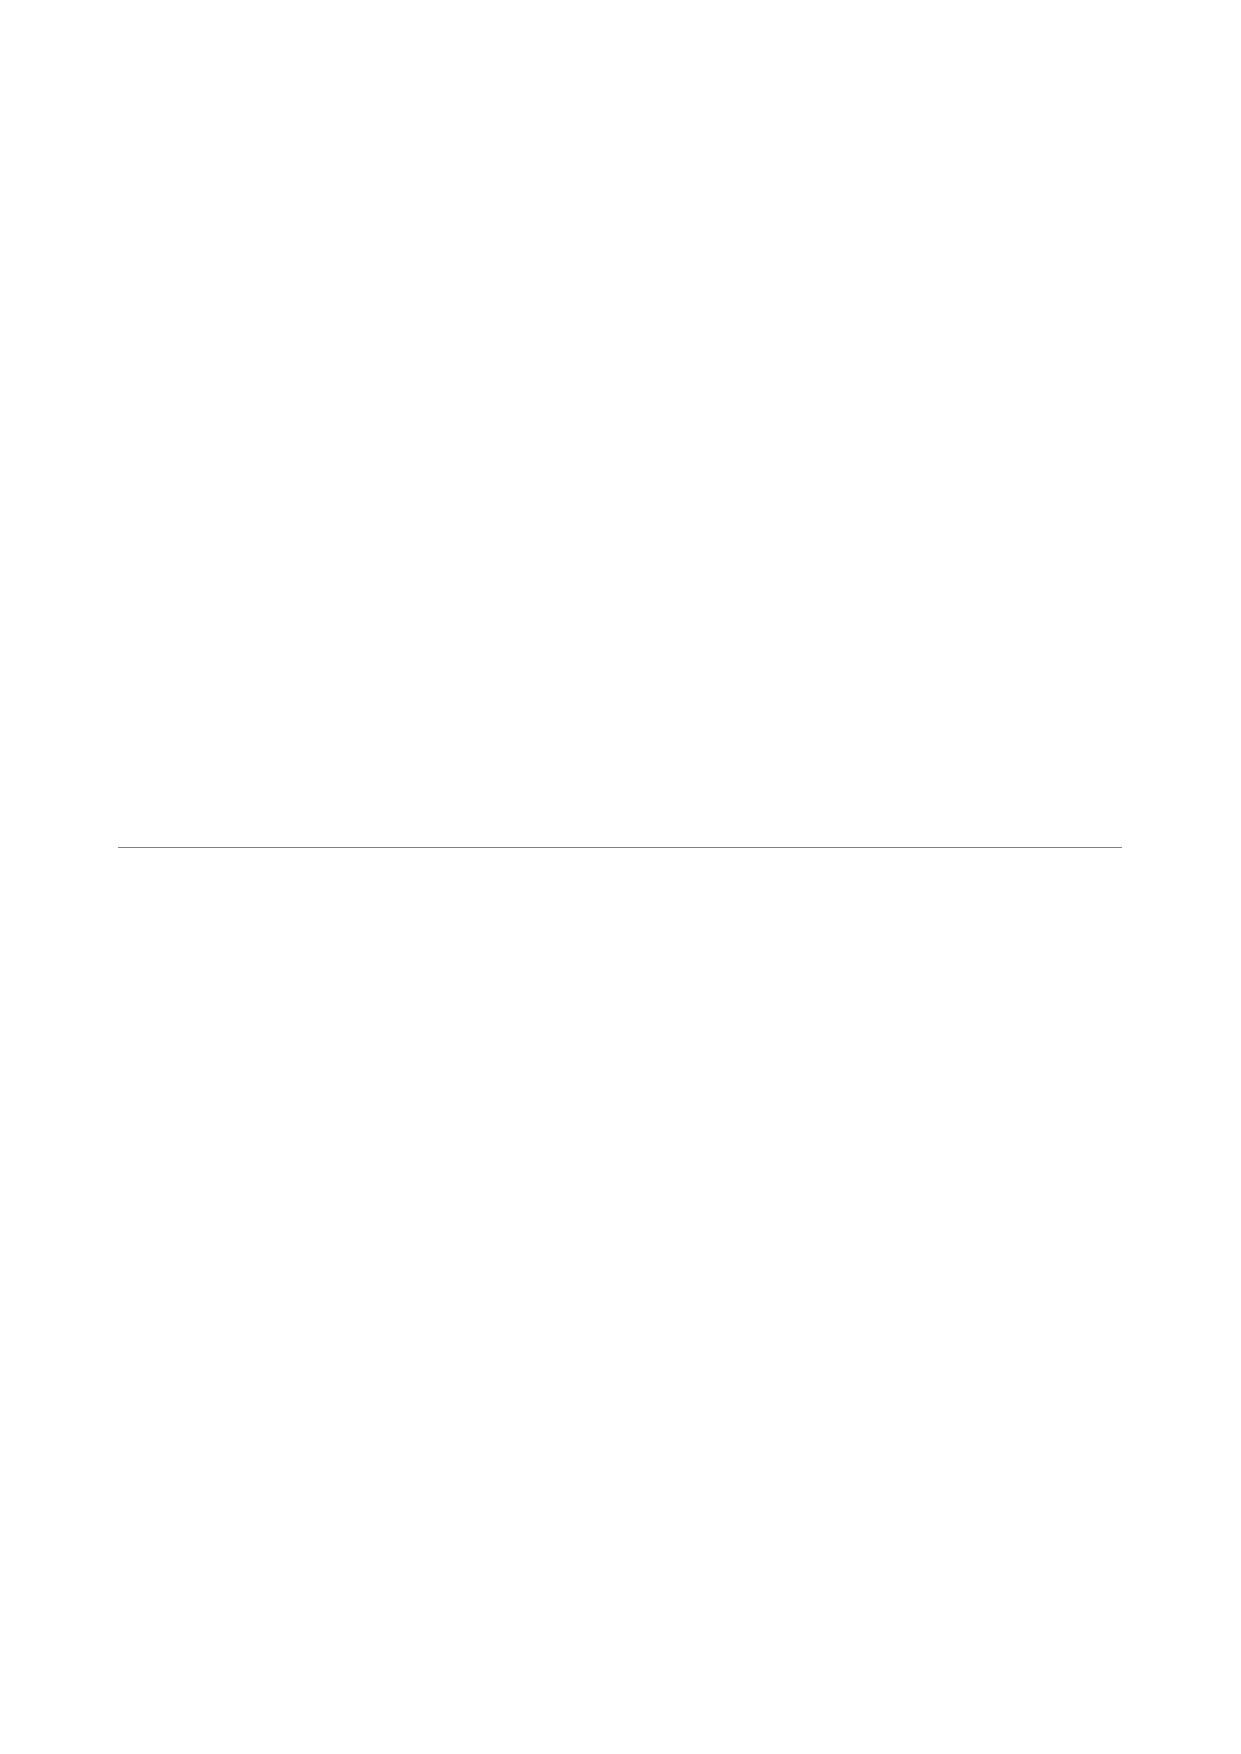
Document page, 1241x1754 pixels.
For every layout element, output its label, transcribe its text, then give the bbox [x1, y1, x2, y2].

table_cell Onda [273, 526, 391, 692]
table_cell Infección Viral Latente / Transformación. Un virus puede tomar el control de la maquinaria celular (llevándola a un estado "onda") mientras la comunicación externa se vuelve ruidosa. Es el caldo de cultivo para una transformación maligna. [487, 1182, 1122, 1347]
table_header Estado Capa 2 [390, 922, 487, 1013]
table_cell Difuso [391, 267, 488, 395]
table_header Combinación [118, 174, 273, 265]
table_cell Enfermedades por Acumulación / Senescencia. La célula no puede realizar sus funciones (está "muerta en vida"), pero el organismo la mantiene conectada. Ej: neuronas con ovillos neurofibrilares en Alzheimer, o células senescentes que no son eliminadas. [487, 1015, 1122, 1180]
table_cell Onda [390, 1015, 487, 1180]
table_cell Difuso [391, 526, 488, 692]
table_cell Partícula [273, 267, 391, 395]
table_header Estado Capa 2 [391, 174, 488, 265]
table_cell Leucemia Aguda / Tumores de Células Madre. La célula, con una identidad difusa (como una célula madre que no sabe en qué convertirse), gana libertad de movimiento. Es la tormenta perfecta: sin anclaje y sin rumbo, prolifera sin control en la sangre. [488, 526, 1122, 692]
table_cell Difuso [273, 396, 391, 524]
table_cell Caso 11 [118, 1349, 273, 1477]
table_cell Onda [390, 1349, 487, 1477]
table_cell Onda [390, 1182, 487, 1347]
table_header Estado Capa 1 [273, 174, 391, 265]
table_cell Onda [390, 1479, 487, 1607]
table_cell Caso 8 [118, 693, 273, 821]
table_cell Caso 7 [118, 526, 273, 692]
table_cell Caso 10 [118, 1182, 273, 1347]
table_cell Respuesta Inmune a Infección / Autoinmunidad. El organismo intenta "borrar" células que han sido secuestradas por patógenos (estado "onda"). A veces, el sistema falla y ataca células sanas por error (enfermedad [487, 1479, 1122, 1607]
table_cell Displasia / Metaplasia. La célula comienza a perder su identidad (su programa interno es "difuso"), pero el tejido circundante intenta contenerla. Es un estado precanceroso. [488, 267, 1122, 395]
table_cell Metástasis Fulminante. La célula ha roto todos los lazos y su maquinaria interna está dedicada exclusivamente a la supervivencia y movimiento. Es el estado más letal, una "partícula libre" con un programa destructivo. [487, 1349, 1122, 1477]
table_header Manifestación Biológica (Hipótesis) [487, 922, 1122, 1013]
table_cell Muerte Celular Programada (Apoptosis) de células defectuosas. El sistema inmune identifica y elimina ("borra") células con identidad difusa antes de que causen problemas. Es un "borrado cuántico" exitoso. [488, 693, 1122, 821]
subtitle Fila 2: Cuando la Célula Interna está "Difusa" (Fallos en la Identidad) [118, 118, 1122, 156]
table_cell Caso 12 [118, 1479, 273, 1607]
table_header Estado Capa 1 [273, 922, 390, 1013]
table_cell Difuso [273, 1182, 390, 1347]
table_header Combinación [118, 922, 273, 1013]
table_cell Caso 6 [118, 396, 273, 524]
table_cell Neoplasia Indiferenciada. Tanto la comunicación externa como la identidad interna fallan. Esto resulta en tumores muy agresivos y caóticos, cuyas células son tan anómalas que es difícil saber su origen. [488, 396, 1122, 524]
table_cell Borrado [273, 1479, 390, 1607]
subtitle Fila 3: Cuando la Célula Interna es "Onda" (Maquinaria Gravemente Averiada) [118, 866, 1122, 903]
table_cell Partícula [273, 1015, 390, 1180]
table_cell Onda [273, 1349, 390, 1477]
table_cell Difuso [391, 396, 488, 524]
table_cell Caso 9 [118, 1015, 273, 1180]
table_cell Difuso [391, 693, 488, 821]
table_header Manifestación Biológica (Hipótesis) [488, 174, 1122, 265]
table_cell Borrado [273, 693, 391, 821]
table_cell Caso 5 [118, 267, 273, 395]
